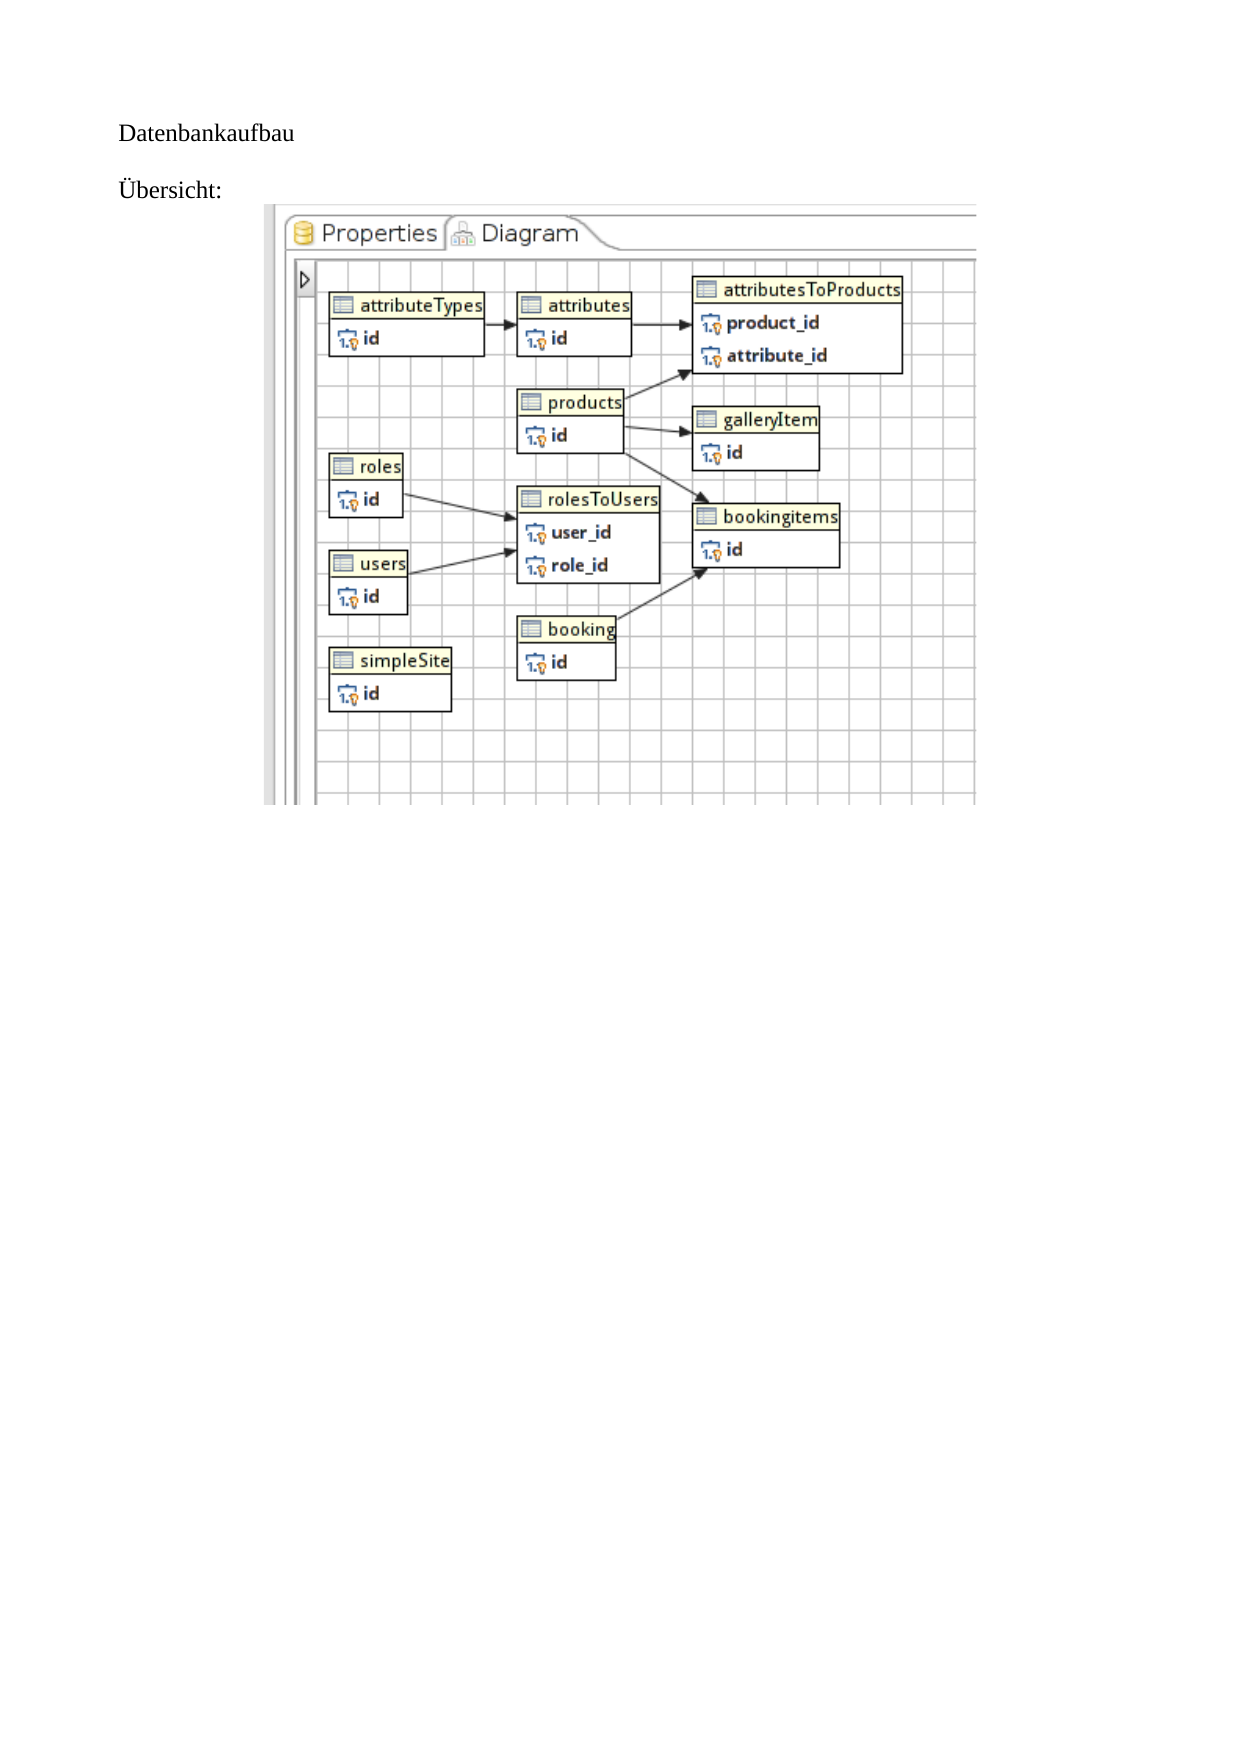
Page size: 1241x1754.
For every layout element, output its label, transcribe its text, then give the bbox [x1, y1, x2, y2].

picture [263, 204, 977, 805]
text Übersicht: [118, 176, 1122, 204]
text Datenbankaufbau [118, 118, 1122, 147]
